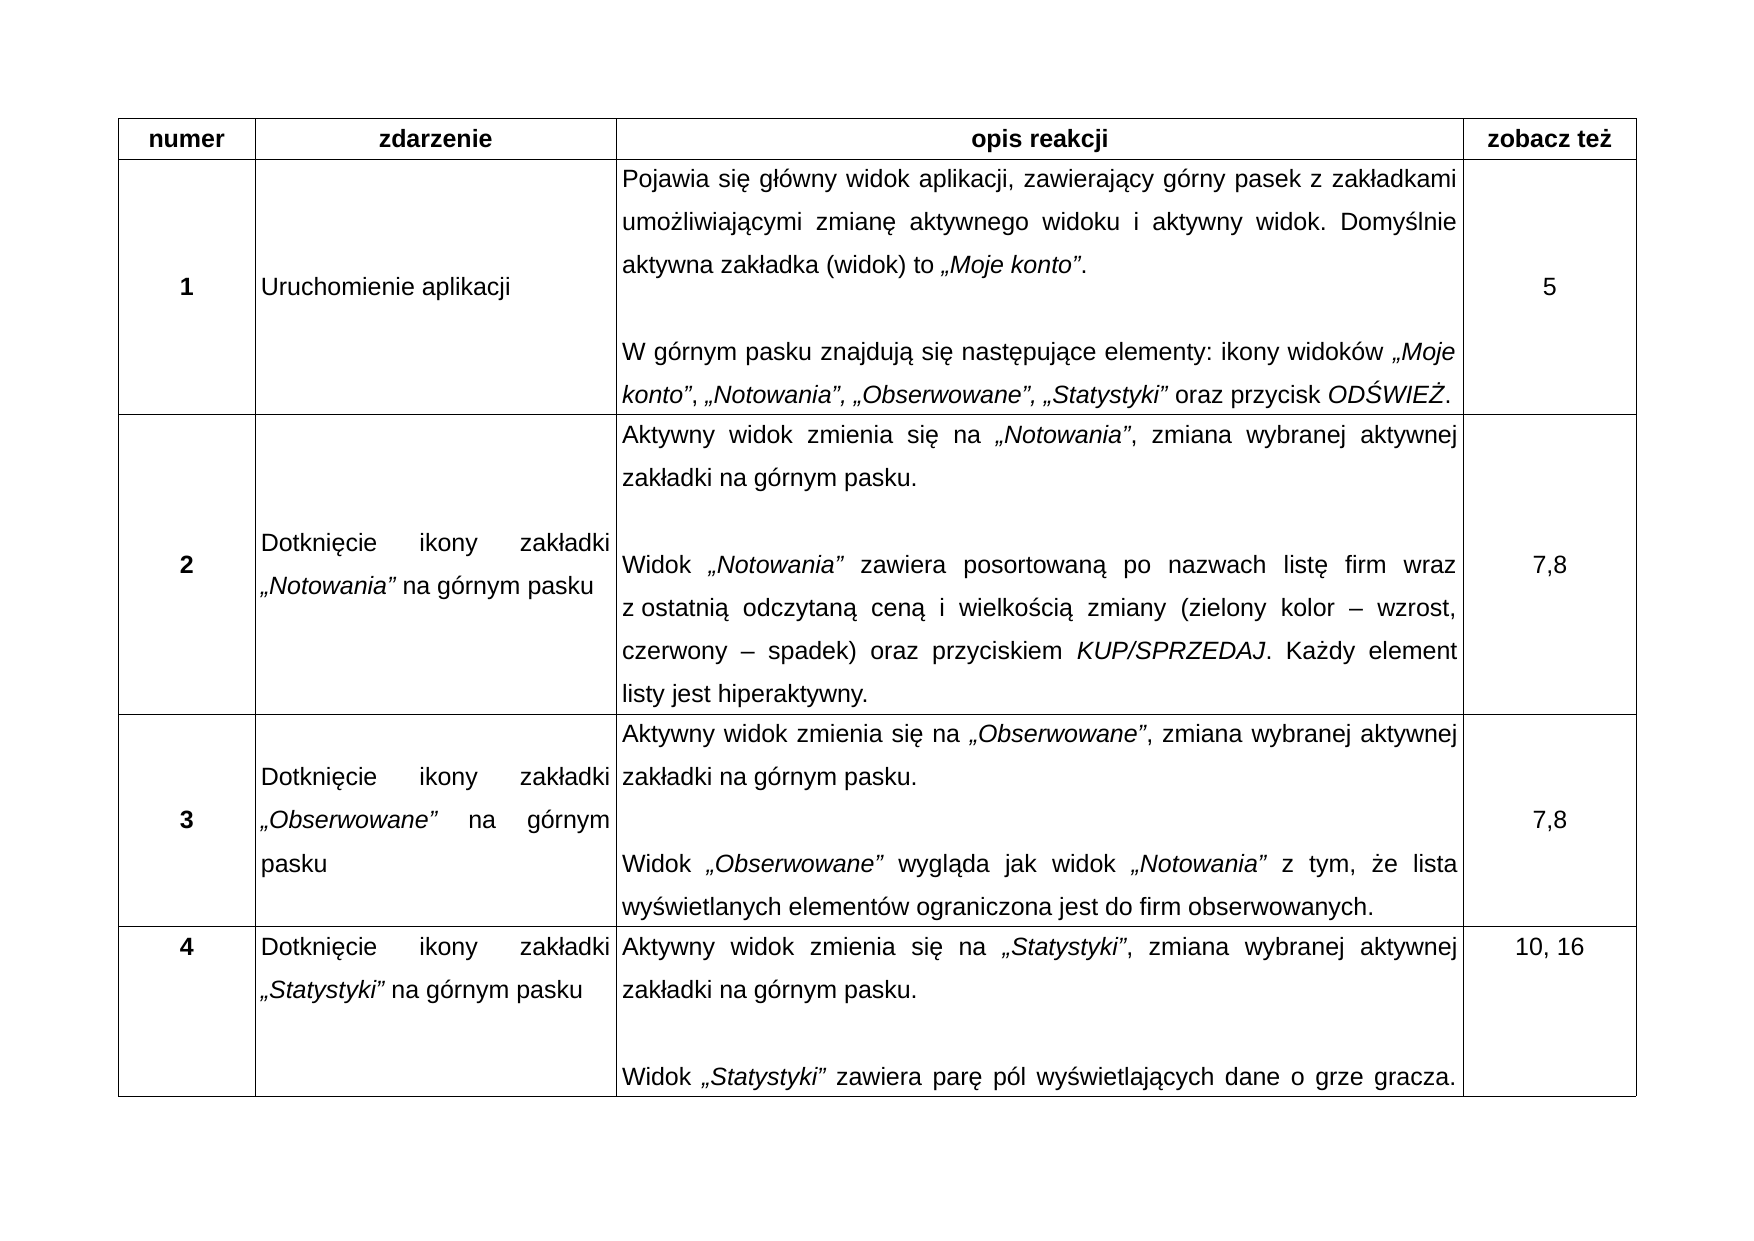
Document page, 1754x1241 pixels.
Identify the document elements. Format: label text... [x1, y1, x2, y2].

table_header zdarzenie [256, 119, 616, 158]
table_header zobacz też [1464, 119, 1636, 158]
table_cell 7,8 [1464, 415, 1636, 713]
table_cell Dotknięcie ikony zakładki „Obserwowane” na górnym pasku [256, 715, 616, 926]
table_cell 10, 16 [1464, 927, 1636, 1096]
table_cell 4 [119, 927, 255, 1096]
table_cell Dotknięcie ikony zakładki „Notowania” na górnym pasku [256, 415, 616, 713]
table_cell 3 [119, 715, 255, 926]
table_cell 2 [119, 415, 255, 713]
table_header numer [119, 119, 255, 158]
table_cell Aktywny widok zmienia się na „Statystyki”, zmiana wybranej aktywnej zakładki na górnym pasku. Widok „Statystyki” zawiera parę pól wyświetlających dane o grze gracza. [617, 927, 1463, 1096]
table_header opis reakcji [617, 119, 1463, 158]
table_cell Aktywny widok zmienia się na „Obserwowane”, zmiana wybranej aktywnej zakładki na górnym pasku. Widok „Obserwowane” wygląda jak widok „Notowania” z tym, że lista wyświetlanych elementów ograniczona jest do firm obserwowanych. [617, 715, 1463, 926]
table_cell Dotknięcie ikony zakładki „Statystyki” na górnym pasku [256, 927, 616, 1096]
table_cell 5 [1464, 160, 1636, 414]
table_cell Pojawia się główny widok aplikacji, zawierający górny pasek z zakładkami umożliwiającymi zmianę aktywnego widoku i aktywny widok. Domyślnie aktywna zakładka (widok) to „Moje konto”. W górnym pasku znajdują się następujące elementy: ikony widoków „Moje konto”, „Notowania”, „Obserwowane”, „Statystyki” oraz przycisk ODŚWIEŻ. [617, 160, 1463, 414]
table_cell 7,8 [1464, 715, 1636, 926]
table_cell 1 [119, 160, 255, 414]
table_cell Aktywny widok zmienia się na „Notowania”, zmiana wybranej aktywnej zakładki na górnym pasku. Widok „Notowania” zawiera posortowaną po nazwach listę firm wraz z ostatnią odczytaną ceną i wielkością zmiany (zielony kolor – wzrost, czerwony – spadek) oraz przyciskiem KUP/SPRZEDAJ. Każdy element listy jest hiperaktywny. [617, 415, 1463, 713]
table_cell Uruchomienie aplikacji [256, 160, 616, 414]
